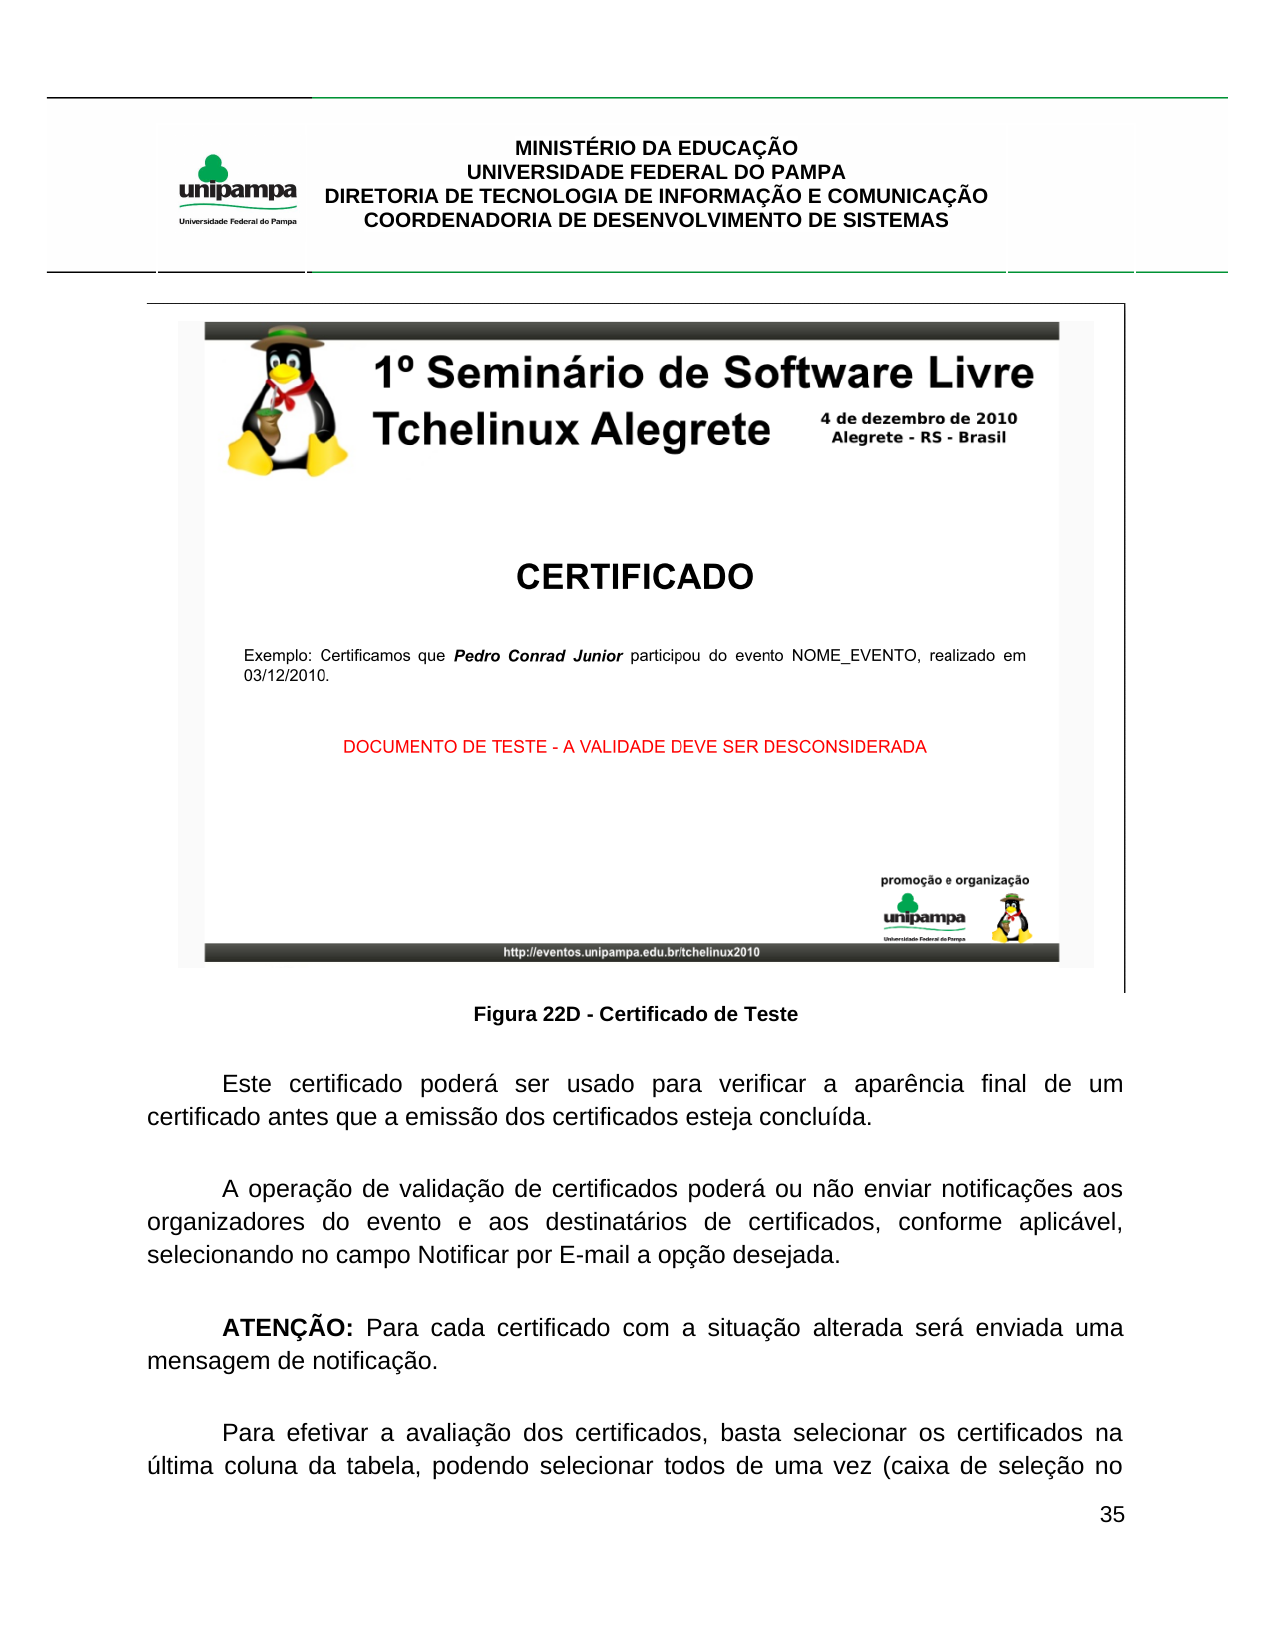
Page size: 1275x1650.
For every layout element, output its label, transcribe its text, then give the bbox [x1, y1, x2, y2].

picture [307, 125, 1006, 273]
text Este certificado poderá ser usado para verificar a aparência final de um certificado antes que a emissão dos certificados esteja concluída. [147, 1069, 1125, 1131]
text ATENÇÃO: Para cada certificado com a situação alterada será enviada uma mensagem de notificação. [147, 1313, 1125, 1374]
picture [1008, 125, 1134, 273]
text Para efetivar a avaliação dos certificados, basta selecionar os certificados na última coluna da tabela, podendo selecionar todos de uma vez (caixa de seleção no [147, 1418, 1125, 1480]
picture [46, 97, 1228, 273]
picture [146, 303, 1126, 993]
text A operação de validação de certificados poderá ou não enviar notificações aos organizadores do evento e aos destinatários de certificados, conforme aplicável, selecionando no campo Notificar por E-mail a opção desejada. [147, 1174, 1125, 1269]
picture [158, 125, 306, 273]
text Figura 22D - Certificado de Teste [147, 1002, 1125, 1026]
